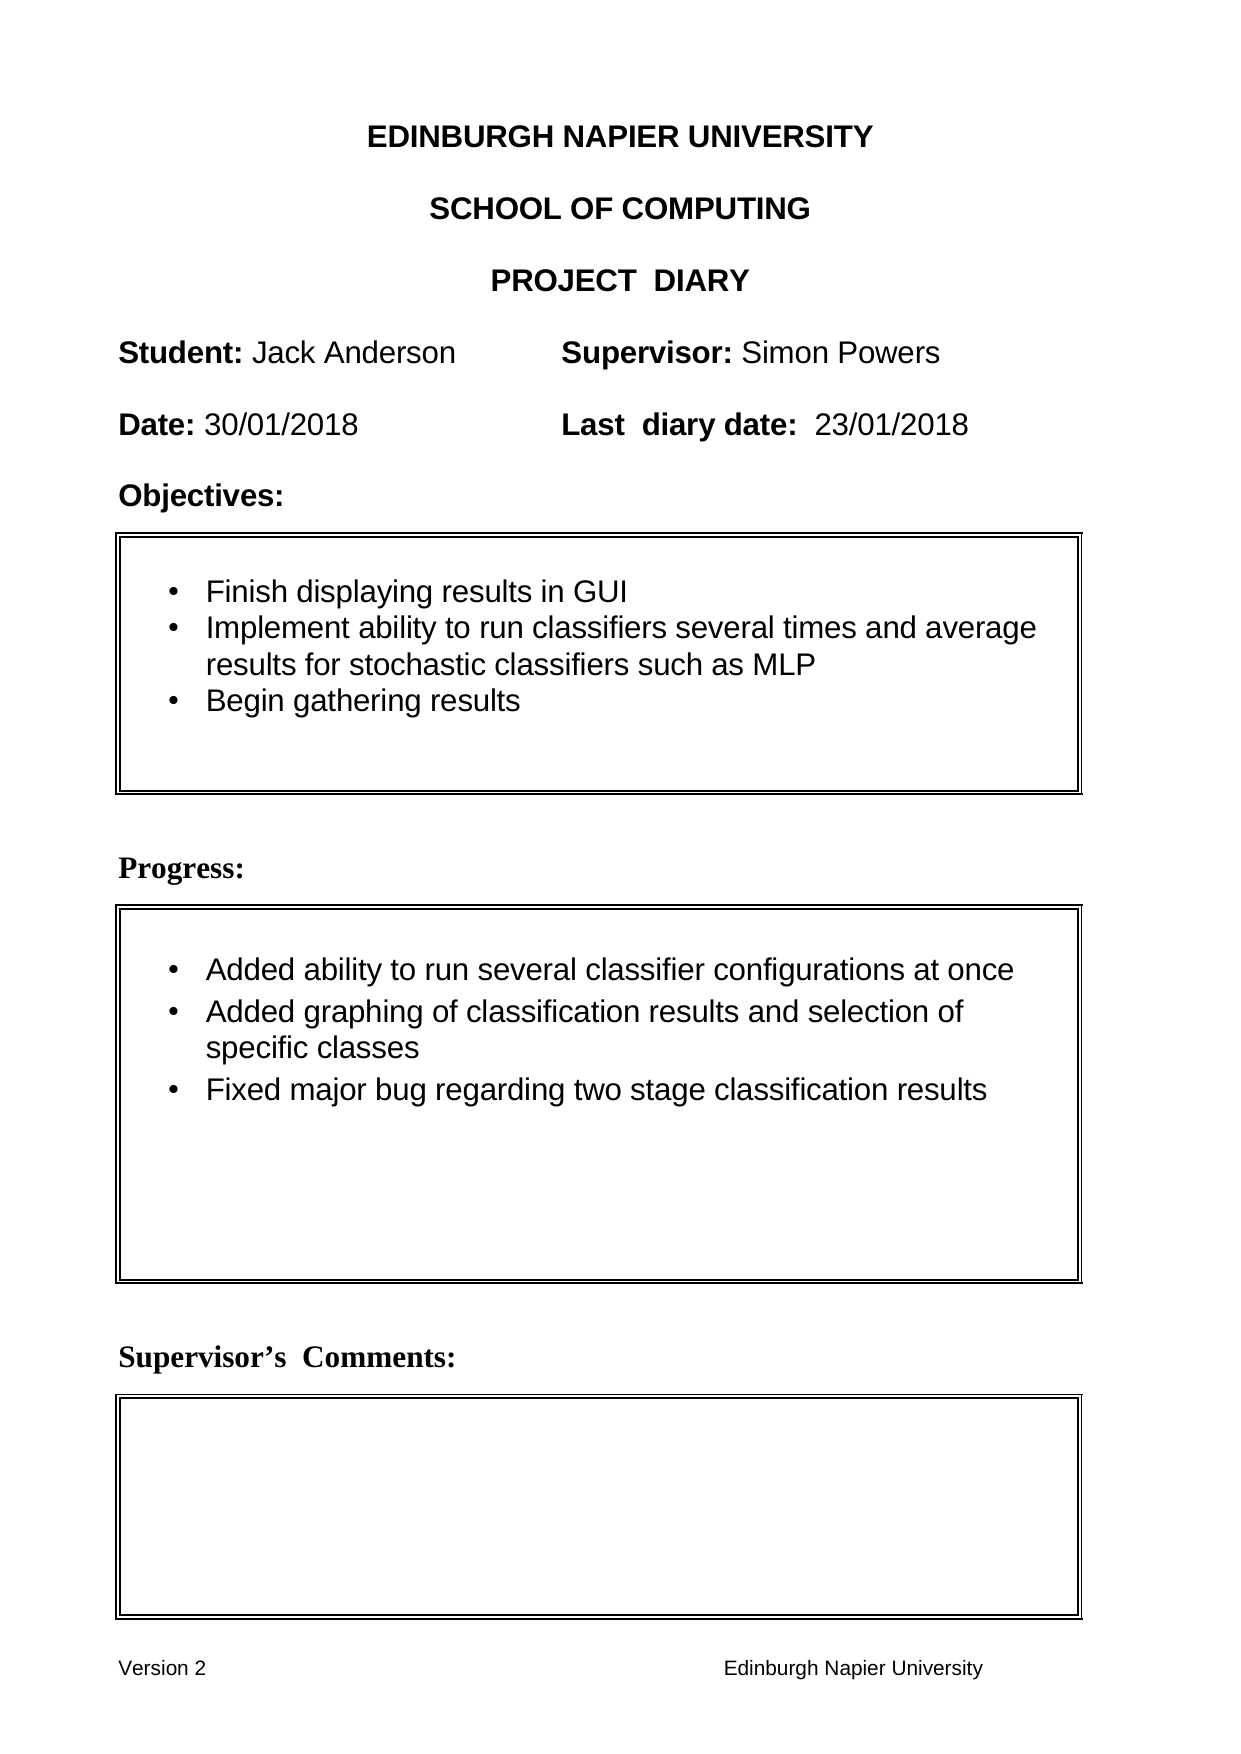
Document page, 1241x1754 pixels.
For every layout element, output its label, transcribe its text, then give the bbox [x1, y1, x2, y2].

text Date: 30/01/2018 Last diary date: 23/01/2018 [118, 406, 1122, 442]
text Supervisor’s Comments: [118, 1339, 1122, 1375]
text Student: Jack Anderson Supervisor: Simon Powers [118, 334, 1122, 370]
subtitle EDINBURGH NAPIER UNIVERSITY [118, 118, 1122, 154]
table_header Added ability to run several classifier configurations at once Added graphing of classification results and selection of specific classes Fixed major bug regarding two stage classification results [121, 910, 1077, 1279]
text Progress: [118, 850, 1122, 886]
text PROJECT DIARY [118, 262, 1122, 298]
table_header [121, 1399, 1077, 1614]
table_header Finish displaying results in GUI Implement ability to run classifiers several times and average results for stochastic classifiers such as MLP Begin gathering results [121, 538, 1077, 790]
text SCHOOL OF COMPUTING [118, 190, 1122, 226]
text Objectives: [118, 477, 1122, 513]
